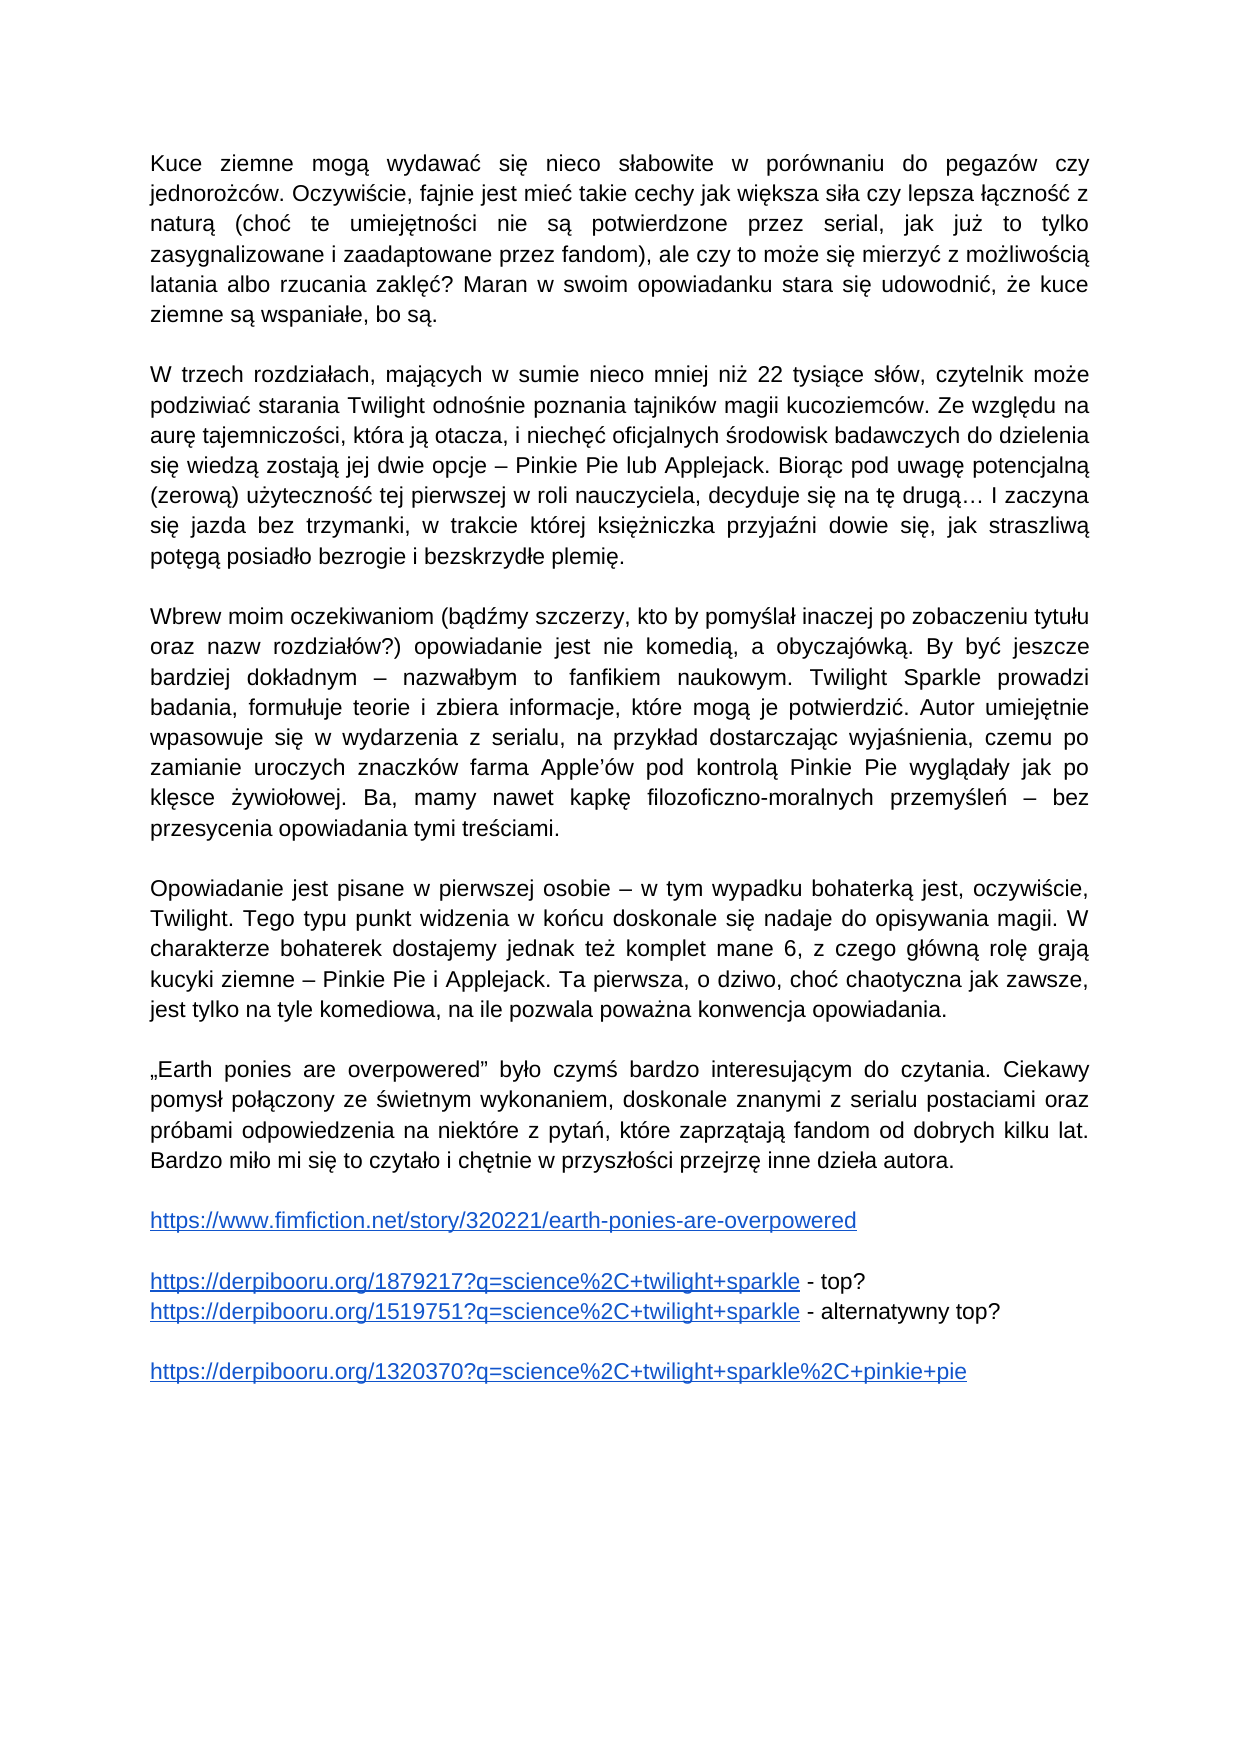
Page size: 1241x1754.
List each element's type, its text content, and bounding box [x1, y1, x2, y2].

text https://www.fimfiction.net/story/320221/earth-ponies-are-overpowered [150, 1207, 1090, 1234]
text „Earth ponies are overpowered” było czymś bardzo interesującym do czytania. Ciekawy pomysł połączony ze świetnym wykonaniem, doskonale znanymi z serialu postaciami oraz próbami odpowiedzenia na niektóre z pytań, które zaprzątają fandom od dobrych kilku lat. Bardzo miło mi się to czytało i chętnie w przyszłości przejrzę inne dzieła autora. [150, 1056, 1090, 1173]
text Opowiadanie jest pisane w pierwszej osobie – w tym wypadku bohaterką jest, oczywiście, Twilight. Tego typu punkt widzenia w końcu doskonale się nadaje do opisywania magii. W charakterze bohaterek dostajemy jednak też komplet mane 6, z czego główną rolę grają kucyki ziemne – Pinkie Pie i Applejack. Ta pierwsza, o dziwo, choć chaotyczna jak zawsze, jest tylko na tyle komediowa, na ile pozwala poważna konwencja opowiadania. [150, 875, 1090, 1022]
text https://derpibooru.org/1320370?q=science%2C+twilight+sparkle%2C+pinkie+pie [150, 1358, 1090, 1385]
text https://derpibooru.org/1879217?q=science%2C+twilight+sparkle - top? [150, 1268, 1090, 1294]
text W trzech rozdziałach, mających w sumie nieco mniej niż 22 tysiące słów, czytelnik może podziwiać starania Twilight odnośnie poznania tajników magii kucoziemców. Ze względu na aurę tajemniczości, która ją otacza, i niechęć oficjalnych środowisk badawczych do dzielenia się wiedzą zostają jej dwie opcje – Pinkie Pie lub Applejack. Biorąc pod uwagę potencjalną (zerową) użyteczność tej pierwszej w roli nauczyciela, decyduje się na tę drugą… I zaczyna się jazda bez trzymanki, w trakcie której księżniczka przyjaźni dowie się, jak straszliwą potęgą posiadło bezrogie i bezskrzydłe plemię. [150, 361, 1090, 569]
text Wbrew moim oczekiwaniom (bądźmy szczerzy, kto by pomyślał inaczej po zobaczeniu tytułu oraz nazw rozdziałów?) opowiadanie jest nie komedią, a obyczajówką. By być jeszcze bardziej dokładnym – nazwałbym to fanfikiem naukowym. Twilight Sparkle prowadzi badania, formułuje teorie i zbiera informacje, które mogą je potwierdzić. Autor umiejętnie wpasowuje się w wydarzenia z serialu, na przykład dostarczając wyjaśnienia, czemu po zamianie uroczych znaczków farma Apple’ów pod kontrolą Pinkie Pie wyglądały jak po klęsce żywiołowej. Ba, mamy nawet kapkę filozoficzno-moralnych przemyśleń – bez przesycenia opowiadania tymi treściami. [150, 603, 1090, 841]
text https://derpibooru.org/1519751?q=science%2C+twilight+sparkle - alternatywny top? [150, 1298, 1090, 1324]
text Kuce ziemne mogą wydawać się nieco słabowite w porównaniu do pegazów czy jednorożców. Oczywiście, fajnie jest mieć takie cechy jak większa siła czy lepsza łączność z naturą (choć te umiejętności nie są potwierdzone przez serial, jak już to tylko zasygnalizowane i zaadaptowane przez fandom), ale czy to może się mierzyć z możliwością latania albo rzucania zaklęć? Maran w swoim opowiadanku stara się udowodnić, że kuce ziemne są wspaniałe, bo są. [150, 150, 1090, 327]
